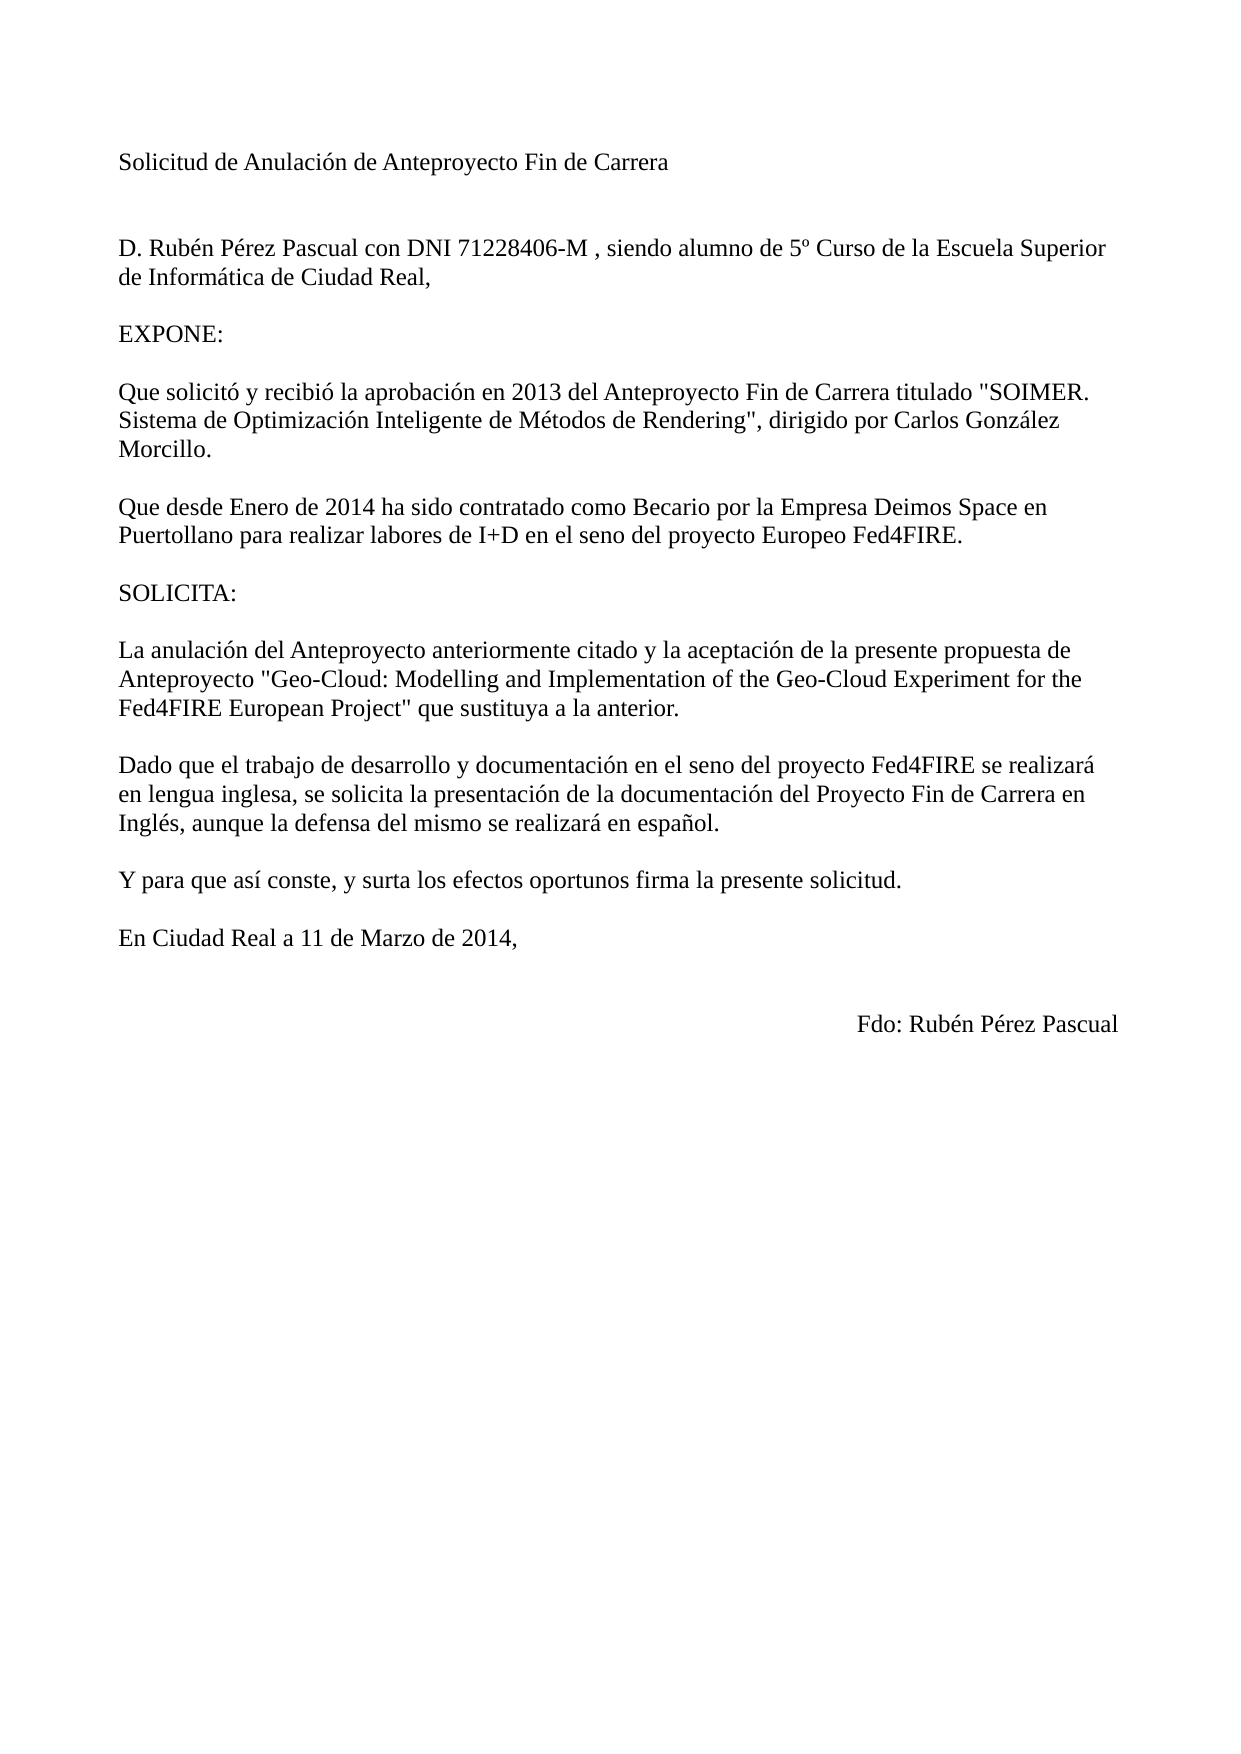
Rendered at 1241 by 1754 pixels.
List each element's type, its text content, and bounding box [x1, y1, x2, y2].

text En Ciudad Real a 11 de Marzo de 2014, Fdo: Rubén Pérez Pascual [118, 923, 1122, 1038]
text Solicitud de Anulación de Anteproyecto Fin de Carrera D. Rubén Pérez Pascual con DNI 71228406-M , siendo alumno de 5º Curso de la Escuela Superior de Informática de Ciudad Real, EXPONE: Que solicitó y recibió la aprobación en 2013 del Anteproyecto Fin de Carrera titulado "SOIMER. Sistema de Optimización Inteligente de Métodos de Rendering", dirigido por Carlos González Morcillo. Que desde Enero de 2014 ha sido contratado como Becario por la Empresa Deimos Space en Puertollano para realizar labores de I+D en el seno del proyecto Europeo Fed4FIRE. SOLICITA: La anulación del Anteproyecto anteriormente citado y la aceptación de la presente propuesta de Anteproyecto "Geo-Cloud: Modelling and Implementation of the Geo-Cloud Experiment for the Fed4FIRE European Project" que sustituya a la anterior. Dado que el trabajo de desarrollo y documentación en el seno del proyecto Fed4FIRE se realizará en lengua inglesa, se solicita la presentación de la documentación del Proyecto Fin de Carrera en Inglés, aunque la defensa del mismo se realizará en español. Y para que así conste, y surta los efectos oportunos firma la presente solicitud. [118, 118, 1122, 894]
